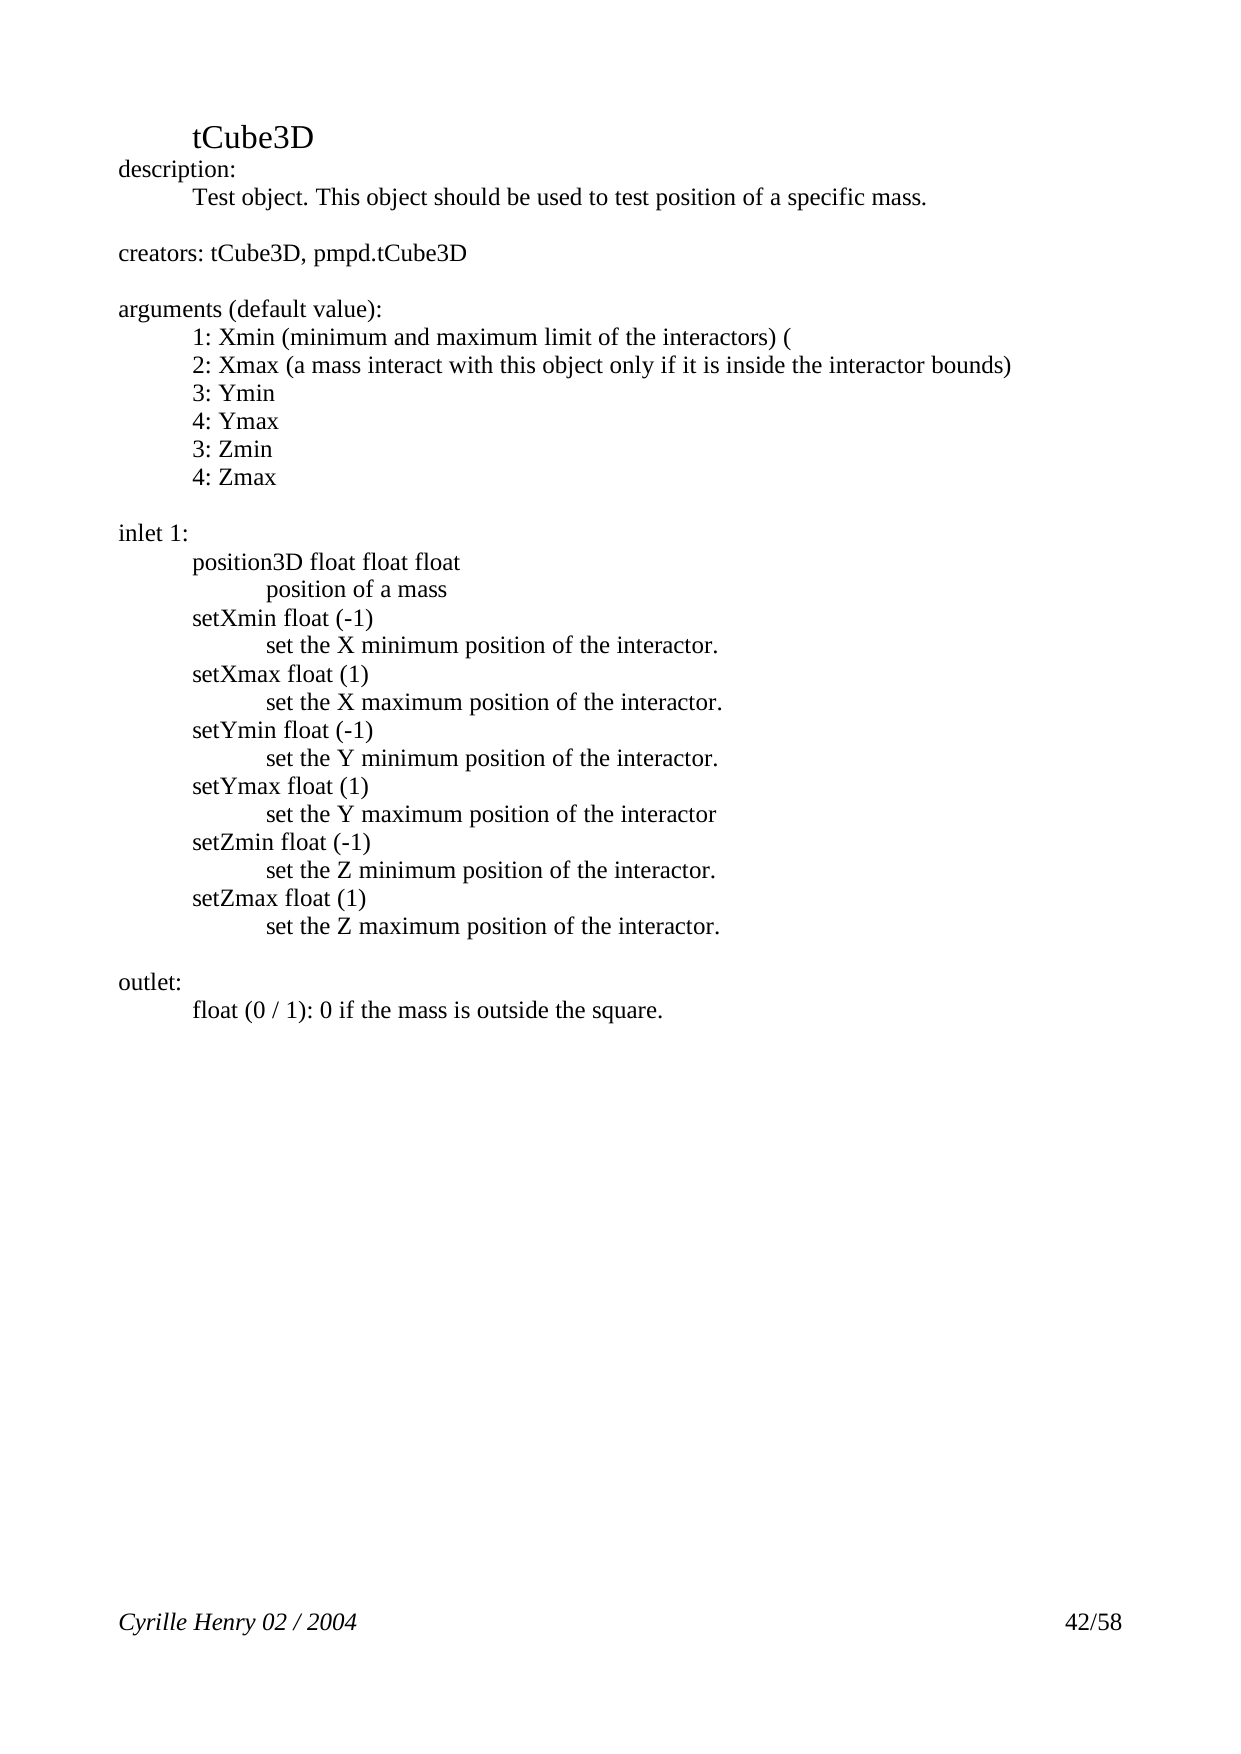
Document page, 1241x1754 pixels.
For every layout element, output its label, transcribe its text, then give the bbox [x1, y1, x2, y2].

text set the Z minimum position of the interactor. [118, 856, 1122, 884]
text position of a mass [118, 575, 1122, 603]
text set the Z maximum position of the interactor. [118, 912, 1122, 940]
text arguments (default value): [118, 295, 1122, 323]
text float (0 / 1): 0 if the mass is outside the square. [118, 996, 1122, 1024]
text tCube3D [118, 118, 1122, 155]
text creators: tCube3D, pmpd.tCube3D [118, 239, 1122, 267]
text 1: Xmin (minimum and maximum limit of the interactors) ( [118, 323, 1122, 351]
text outlet: [118, 968, 1122, 996]
text 3: Zmin [118, 435, 1122, 463]
text 2: Xmax (a mass interact with this object only if it is inside the interactor bounds) [118, 351, 1122, 379]
text inlet 1: [118, 519, 1122, 547]
text set the Y minimum position of the interactor. [118, 743, 1122, 772]
text set the X minimum position of the interactor. [118, 631, 1122, 659]
text 4: Zmax [118, 463, 1122, 491]
text setZmax float (1) [118, 884, 1122, 912]
text setYmax float (1) [118, 772, 1122, 799]
text 4: Ymax [118, 407, 1122, 435]
text position3D float float float [118, 547, 1122, 575]
text setXmin float (-1) [118, 603, 1122, 631]
text set the Y maximum position of the interactor [118, 799, 1122, 828]
text setXmax float (1) [118, 659, 1122, 687]
text Test object. This object should be used to test position of a specific mass. [118, 183, 1122, 211]
text description: [118, 155, 1122, 183]
text 3: Ymin [118, 379, 1122, 407]
text setZmin float (-1) [118, 828, 1122, 856]
text set the X maximum position of the interactor. [118, 687, 1122, 716]
text setYmin float (-1) [118, 716, 1122, 743]
